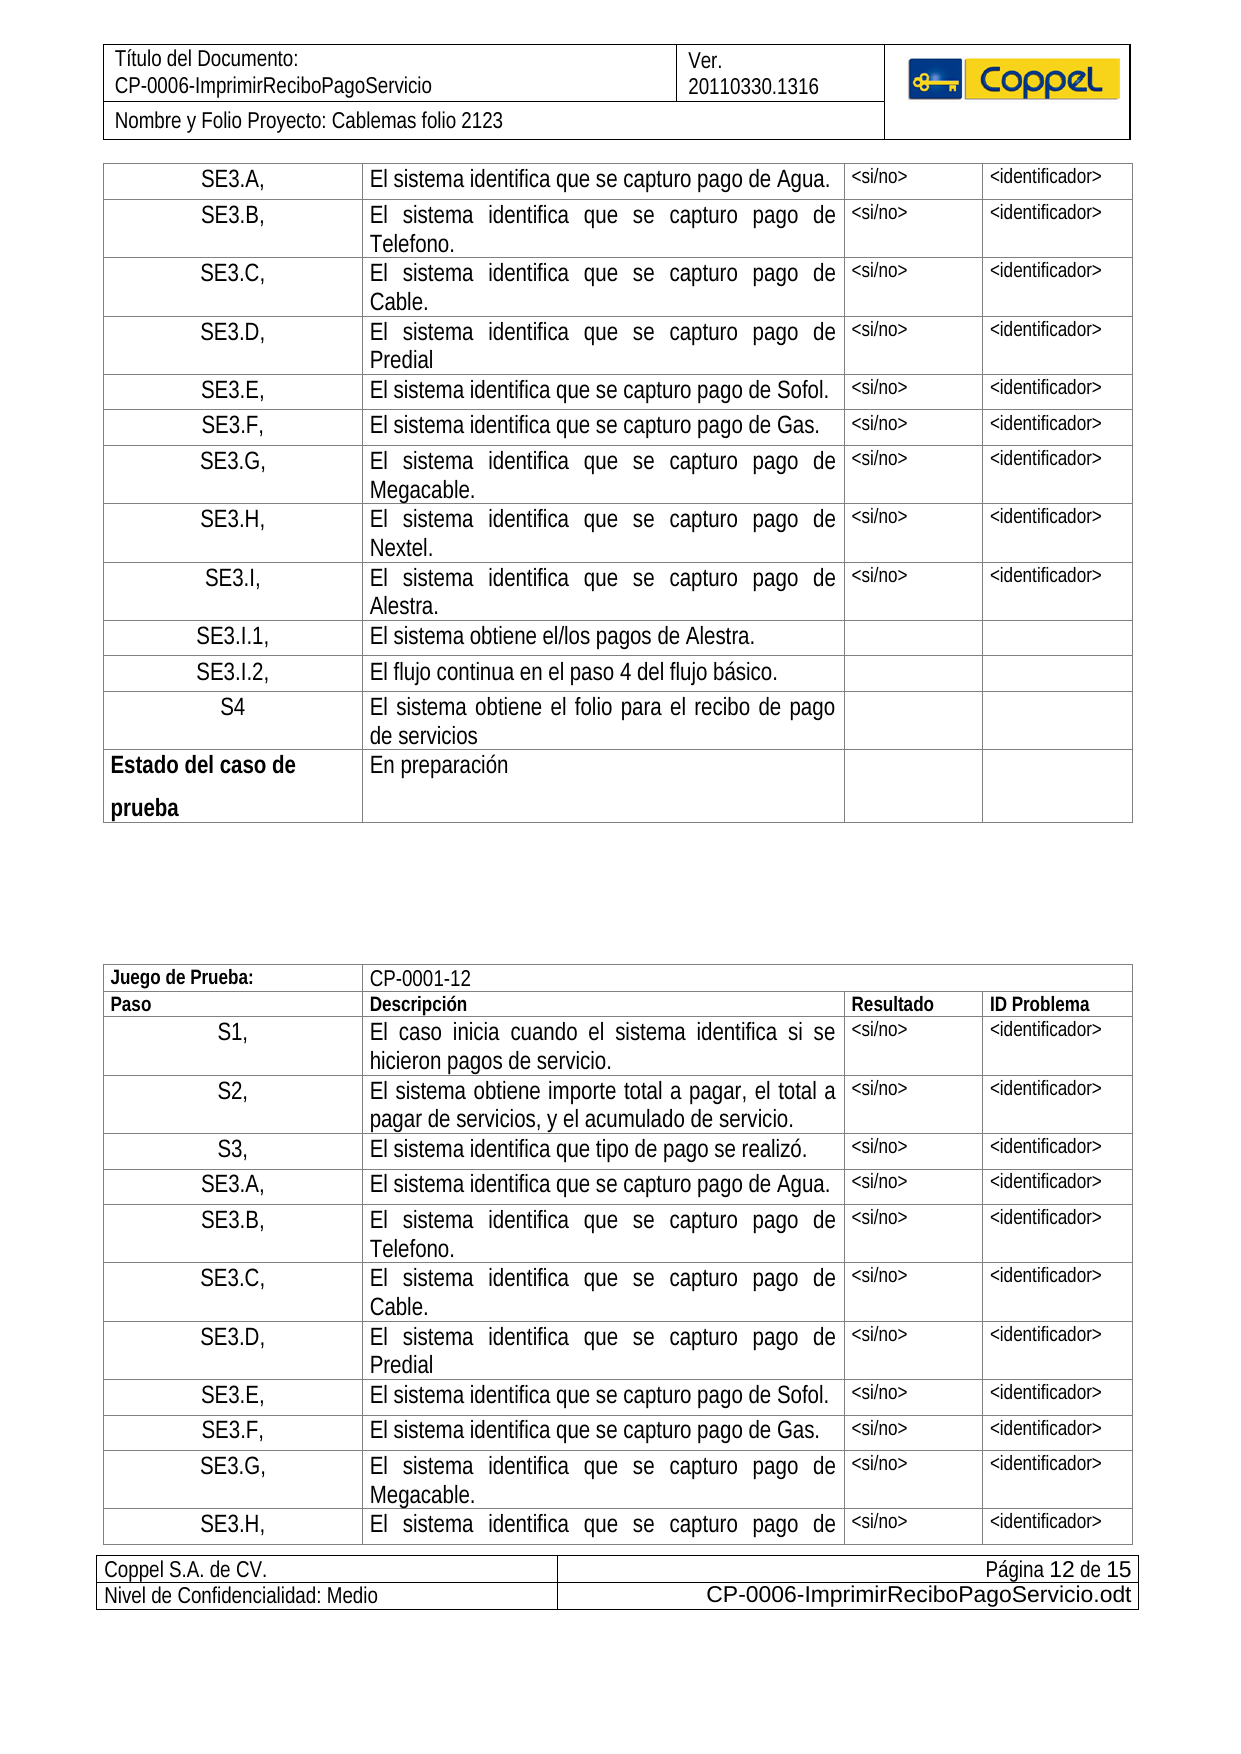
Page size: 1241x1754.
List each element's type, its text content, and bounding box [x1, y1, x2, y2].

table_cell <identificador> [983, 410, 1132, 445]
table_cell El sistema identifica que se capturo pago de Alestra. [363, 563, 844, 620]
table_cell <identificador> [983, 1416, 1132, 1450]
table_cell SE3.C, [104, 258, 362, 316]
table_cell SE3.C, [104, 1263, 362, 1321]
table_cell El sistema identifica que se capturo pago de Cable. [363, 258, 844, 316]
table_cell SE3.B, [104, 1205, 362, 1262]
table_cell <si/no> [845, 164, 982, 199]
table_cell <si/no> [845, 1017, 982, 1074]
table_cell El sistema identifica que se capturo pago de Telefono. [363, 1205, 844, 1262]
table_cell SE3.E, [104, 1380, 362, 1414]
table_cell [983, 621, 1132, 655]
table_cell [983, 656, 1132, 691]
table_cell <si/no> [845, 375, 982, 409]
table_cell En preparación [363, 750, 844, 822]
table_cell El sistema obtiene importe total a pagar, el total a pagar de servicios, y el acumulado de servicio. [363, 1076, 844, 1133]
table_cell [983, 692, 1132, 749]
table_cell El sistema identifica que se capturo pago de Megacable. [363, 446, 844, 503]
table_cell SE3.H, [104, 1509, 362, 1544]
table_cell SE3.G, [104, 446, 362, 503]
table_cell <identificador> [983, 1076, 1132, 1133]
table_cell <identificador> [983, 317, 1132, 374]
table_cell El sistema identifica que se capturo pago de Telefono. [363, 200, 844, 257]
table_cell El sistema identifica que se capturo pago de Cable. [363, 1263, 844, 1321]
table_cell <identificador> [983, 258, 1132, 316]
table_cell <si/no> [845, 317, 982, 374]
table_cell SE3.I.1, [104, 621, 362, 655]
table_cell <identificador> [983, 1170, 1132, 1204]
table_cell SE3.F, [104, 410, 362, 445]
table_cell [845, 656, 982, 691]
table_cell El sistema obtiene el folio para el recibo de pago de servicios [363, 692, 844, 749]
table_cell El sistema identifica que se capturo pago de [363, 1509, 844, 1544]
table_cell El sistema identifica que se capturo pago de Predial [363, 1322, 844, 1379]
table_cell <si/no> [845, 446, 982, 503]
table_cell SE3.I.2, [104, 656, 362, 691]
table_cell Resultado [845, 992, 982, 1016]
table_cell <identificador> [983, 375, 1132, 409]
table_cell <si/no> [845, 1205, 982, 1262]
table_cell El sistema obtiene el/los pagos de Alestra. [363, 621, 844, 655]
table_cell <identificador> [983, 1322, 1132, 1379]
table_cell El flujo continua en el paso 4 del flujo básico. [363, 656, 844, 691]
table_cell <si/no> [845, 1263, 982, 1321]
table_cell <si/no> [845, 410, 982, 445]
table_cell <si/no> [845, 1451, 982, 1508]
table_cell <si/no> [845, 1380, 982, 1414]
table_cell ID Problema [983, 992, 1132, 1016]
table_cell S3, [104, 1134, 362, 1168]
table_cell <si/no> [845, 1322, 982, 1379]
table_cell SE3.G, [104, 1451, 362, 1508]
table_cell El sistema identifica que se capturo pago de Gas. [363, 1416, 844, 1450]
table_cell SE3.B, [104, 200, 362, 257]
table_cell El sistema identifica que se capturo pago de Predial [363, 317, 844, 374]
table_cell <identificador> [983, 1263, 1132, 1321]
table_cell SE3.D, [104, 1322, 362, 1379]
table_cell SE3.H, [104, 504, 362, 562]
table_cell <identificador> [983, 164, 1132, 199]
table_cell <identificador> [983, 1509, 1132, 1544]
table_cell [983, 750, 1132, 822]
table_cell [845, 750, 982, 822]
table_cell <si/no> [845, 563, 982, 620]
table_cell <si/no> [845, 200, 982, 257]
table_cell Estado del caso de prueba [104, 750, 362, 822]
table_cell <si/no> [845, 1416, 982, 1450]
table_cell SE3.D, [104, 317, 362, 374]
table_cell S2, [104, 1076, 362, 1133]
table_cell El sistema identifica que se capturo pago de Nextel. [363, 504, 844, 562]
table_cell El sistema identifica que se capturo pago de Agua. [363, 1170, 844, 1204]
table_cell <si/no> [845, 1076, 982, 1133]
table_cell S1, [104, 1017, 362, 1074]
table_cell SE3.F, [104, 1416, 362, 1450]
table_cell <identificador> [983, 446, 1132, 503]
table_cell <identificador> [983, 1017, 1132, 1074]
table_cell <si/no> [845, 1170, 982, 1204]
table_cell <identificador> [983, 200, 1132, 257]
table_cell <identificador> [983, 563, 1132, 620]
table_cell [845, 692, 982, 749]
table_cell El sistema identifica que se capturo pago de Sofol. [363, 1380, 844, 1414]
table_cell SE3.E, [104, 375, 362, 409]
table_cell Descripción [363, 992, 844, 1016]
table_cell <identificador> [983, 1205, 1132, 1262]
table_cell El sistema identifica que se capturo pago de Agua. [363, 164, 844, 199]
table_cell <identificador> [983, 504, 1132, 562]
table_header CP-0001-12 [363, 965, 1132, 991]
table_cell S4 [104, 692, 362, 749]
table_cell El sistema identifica que se capturo pago de Gas. [363, 410, 844, 445]
table_cell <si/no> [845, 258, 982, 316]
table_cell [845, 621, 982, 655]
table_cell El sistema identifica que tipo de pago se realizó. [363, 1134, 844, 1168]
table_cell SE3.A, [104, 1170, 362, 1204]
table_cell <identificador> [983, 1451, 1132, 1508]
table_cell <identificador> [983, 1380, 1132, 1414]
table_cell <si/no> [845, 1509, 982, 1544]
table_cell <si/no> [845, 504, 982, 562]
table_cell Paso [104, 992, 362, 1016]
table_cell El sistema identifica que se capturo pago de Megacable. [363, 1451, 844, 1508]
table_cell <identificador> [983, 1134, 1132, 1168]
table_cell El caso inicia cuando el sistema identifica si se hicieron pagos de servicio. [363, 1017, 844, 1074]
table_cell SE3.A, [104, 164, 362, 199]
table_cell <si/no> [845, 1134, 982, 1168]
table_header Juego de Prueba: [104, 965, 362, 991]
table_cell SE3.I, [104, 563, 362, 620]
table_cell El sistema identifica que se capturo pago de Sofol. [363, 375, 844, 409]
